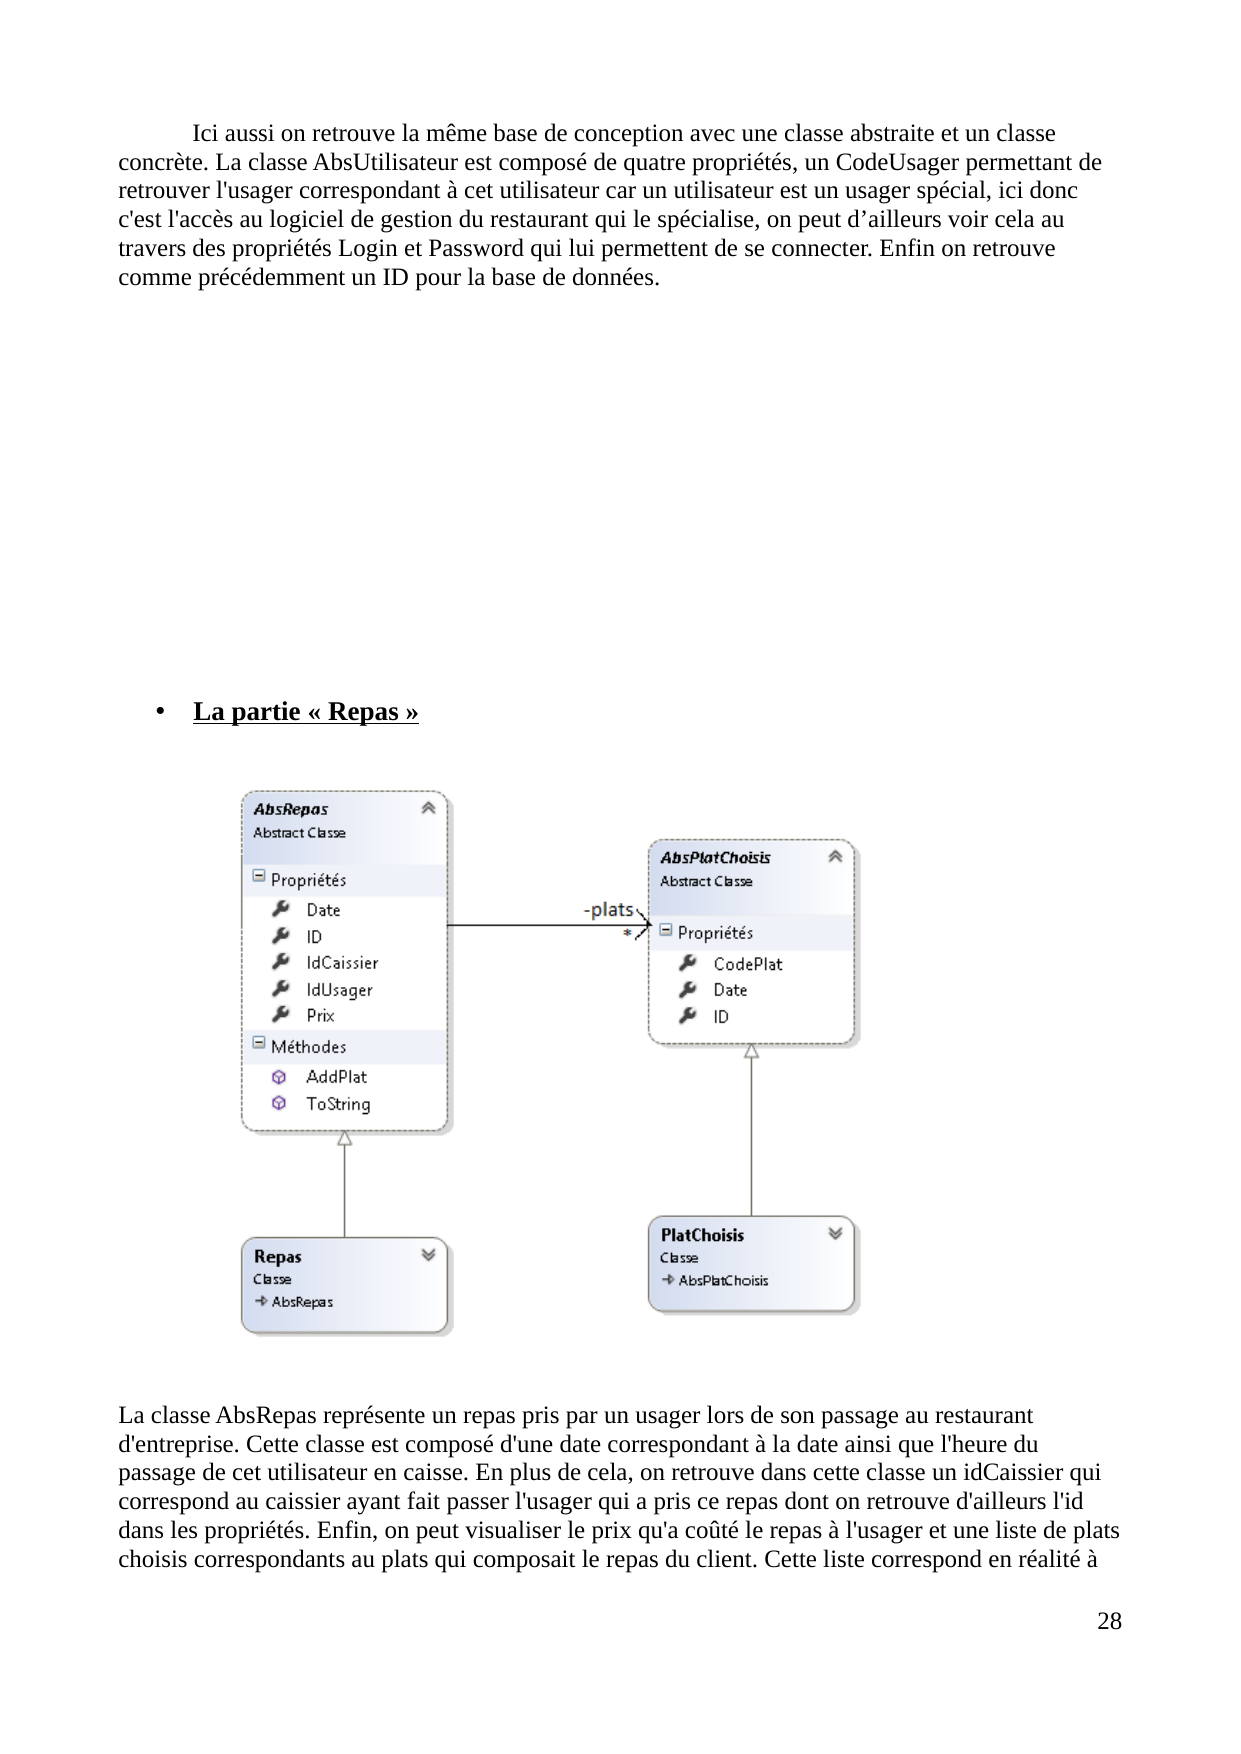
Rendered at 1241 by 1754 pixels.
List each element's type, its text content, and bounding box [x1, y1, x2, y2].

picture [207, 775, 918, 1394]
text Ici aussi on retrouve la même base de conception avec une classe abstraite et un classe concrète. La classe AbsUtilisateur est composé de quatre propriétés, un CodeUsager permettant de retrouver l'usager correspondant à cet utilisateur car un utilisateur est un usager spécial, ici donc c'est l'accès au logiciel de gestion du restaurant qui le spécialise, on peut d’ailleurs voir cela au travers des propriétés Login et Password qui lui permettent de se connecter. Enfin on retrouve comme précédemment un ID pour la base de données. [118, 118, 1122, 291]
list La partie « Repas » [156, 696, 1122, 727]
text La classe AbsRepas représente un repas pris par un usager lors de son passage au restaurant d'entreprise. Cette classe est composé d'une date correspondant à la date ainsi que l'heure du passage de cet utilisateur en caisse. En plus de cela, on retrouve dans cette classe un idCaissier qui correspond au caissier ayant fait passer l'usager qui a pris ce repas dont on retrouve d'ailleurs l'id dans les propriétés. Enfin, on peut visualiser le prix qu'a coûté le repas à l'usager et une liste de plats choisis correspondants au plats qui composait le repas du client. Cette liste correspond en réalité à [118, 1400, 1122, 1572]
